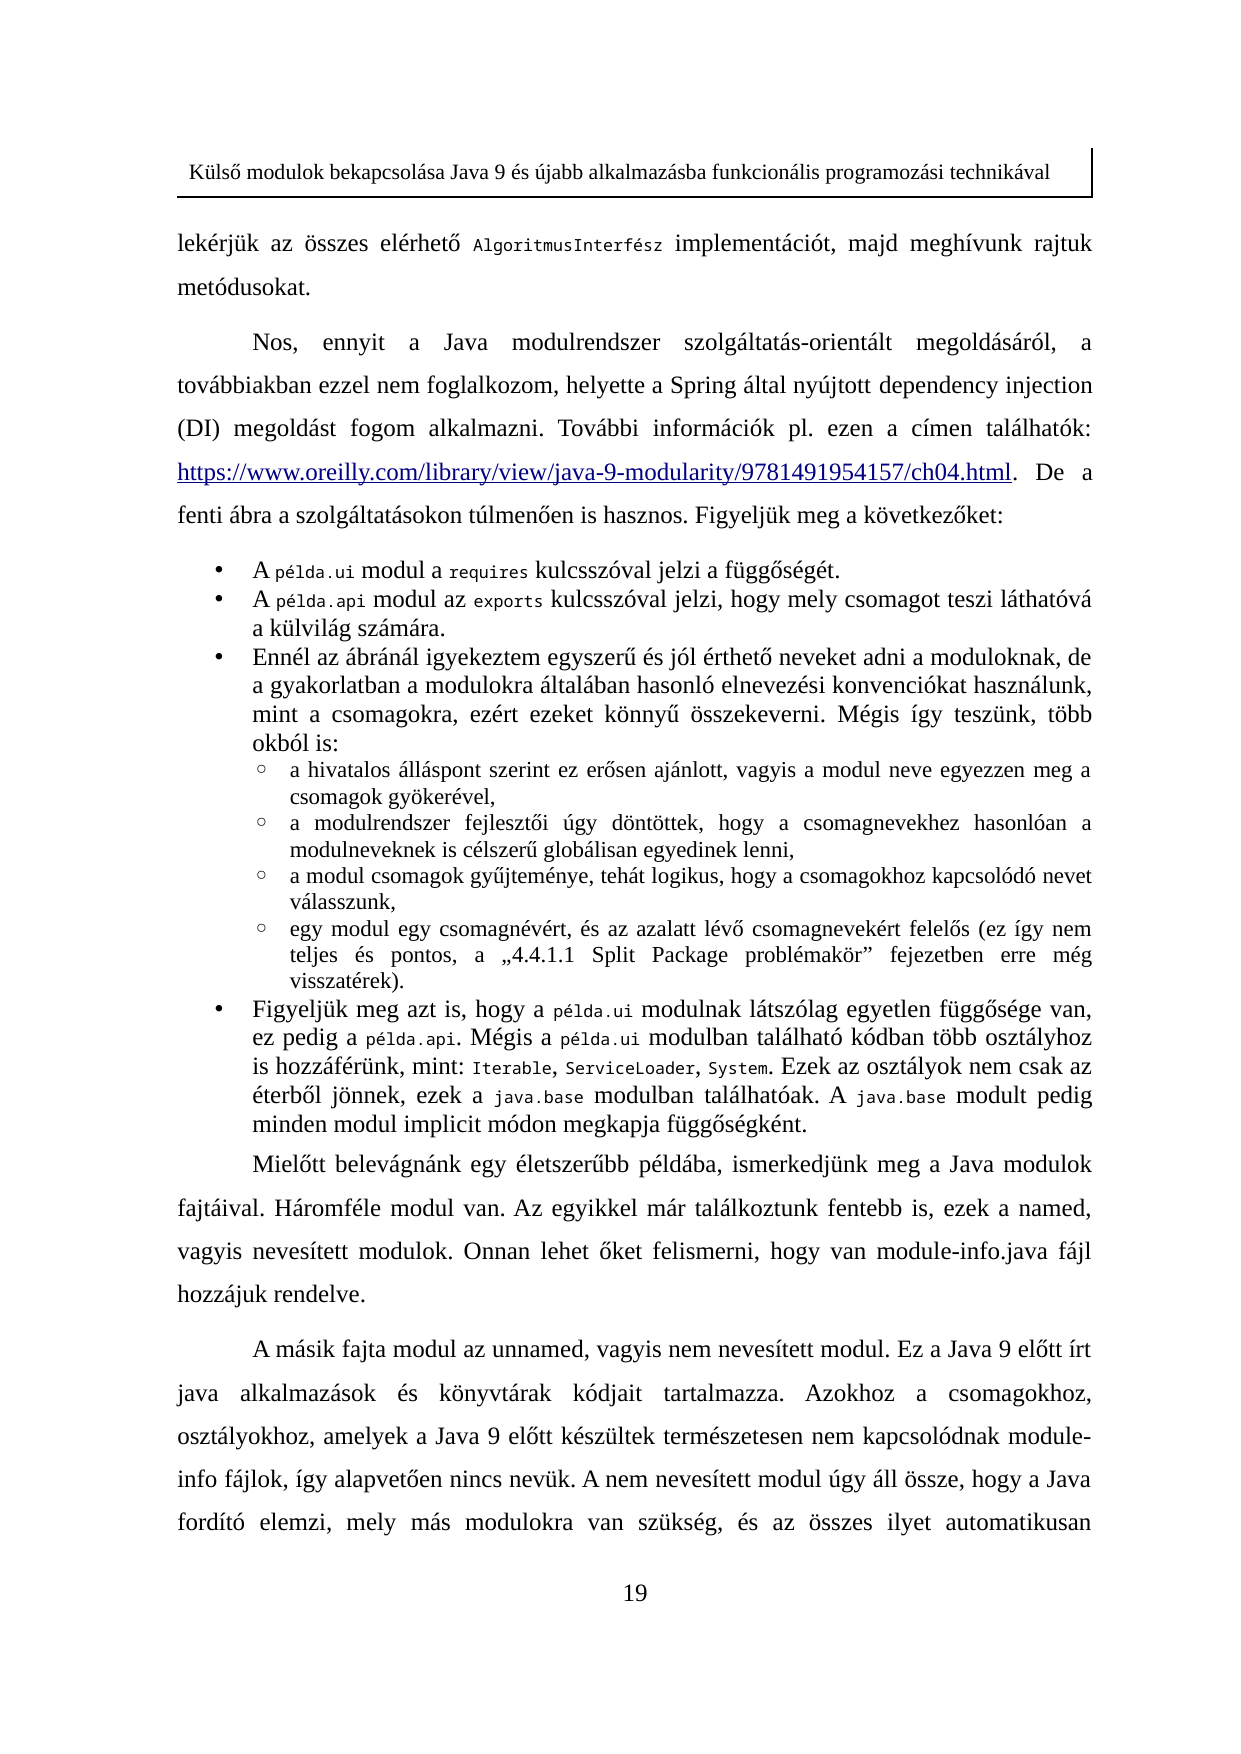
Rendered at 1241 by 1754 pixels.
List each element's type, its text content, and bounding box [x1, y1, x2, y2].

text lekérjük az összes elérhető AlgoritmusInterfész implementációt, majd meghívunk rajtuk metódusokat. [177, 228, 1093, 300]
list a modul csomagok gyűjteménye, tehát logikus, hogy a csomagokhoz kapcsolódó nevet válasszunk, [252, 862, 1093, 915]
list A példa.api modul az exports kulcsszóval jelzi, hogy mely csomagot teszi láthatóvá a külvilág számára. [214, 584, 1093, 642]
text Mielőtt belevágnánk egy életszerűbb példába, ismerkedjünk meg a Java modulok fajtáival. Háromféle modul van. Az egyikkel már találkoztunk fentebb is, ezek a named, vagyis nevesített modulok. Onnan lehet őket felismerni, hogy van module-info.java fájl hozzájuk rendelve. [177, 1149, 1093, 1308]
list Ennél az ábránál igyekeztem egyszerű és jól érthető neveket adni a moduloknak, de a gyakorlatban a modulokra általában hasonló elnevezési konvenciókat használunk, mint a csomagokra, ezért ezeket könnyű összekeverni. Mégis így teszünk, több okból is: [214, 642, 1093, 757]
list a hivatalos álláspont szerint ez erősen ajánlott, vagyis a modul neve egyezzen meg a csomagok gyökerével, [252, 757, 1093, 809]
text A másik fajta modul az unnamed, vagyis nem nevesített modul. Ez a Java 9 előtt írt java alkalmazások és könyvtárak kódjait tartalmazza. Azokhoz a csomagokhoz, osztályokhoz, amelyek a Java 9 előtt készültek természetesen nem kapcsolódnak module-info fájlok, így alapvetően nincs nevük. A nem nevesített modul úgy áll össze, hogy a Java fordító elemzi, mely más modulokra van szükség, és az összes ilyet automatikusan [177, 1334, 1093, 1536]
text Nos, ennyit a Java modulrendszer szolgáltatás-orientált megoldásáról, a továbbiakban ezzel nem foglalkozom, helyette a Spring által nyújtott dependency injection (DI) megoldást fogom alkalmazni. További információk pl. ezen a címen találhatók: https://www.oreilly.com/library/view/java-9-modularity/9781491954157/ch04.html. De a fenti ábra a szolgáltatásokon túlmenően is hasznos. Figyeljük meg a következőket: [177, 327, 1093, 528]
list Figyeljük meg azt is, hogy a példa.ui modulnak látszólag egyetlen függősége van, ez pedig a példa.api. Mégis a példa.ui modulban található kódban több osztályhoz is hozzáférünk, mint: Iterable, ServiceLoader, System. Ezek az osztályok nem csak az éterből jönnek, ezek a java.base modulban találhatóak. A java.base modult pedig minden modul implicit módon megkapja függőségként. [214, 994, 1093, 1137]
list A példa.ui modul a requires kulcsszóval jelzi a függőségét. [214, 555, 1093, 584]
list egy modul egy csomagnévért, és az azalatt lévő csomagnevekért felelős (ez így nem teljes és pontos, a „4.4.1.1 Split Package problémakör” fejezetben erre még visszatérek). [252, 915, 1093, 994]
list a modulrendszer fejlesztői úgy döntöttek, hogy a csomagnevekhez hasonlóan a modulneveknek is célszerű globálisan egyedinek lenni, [252, 809, 1093, 862]
